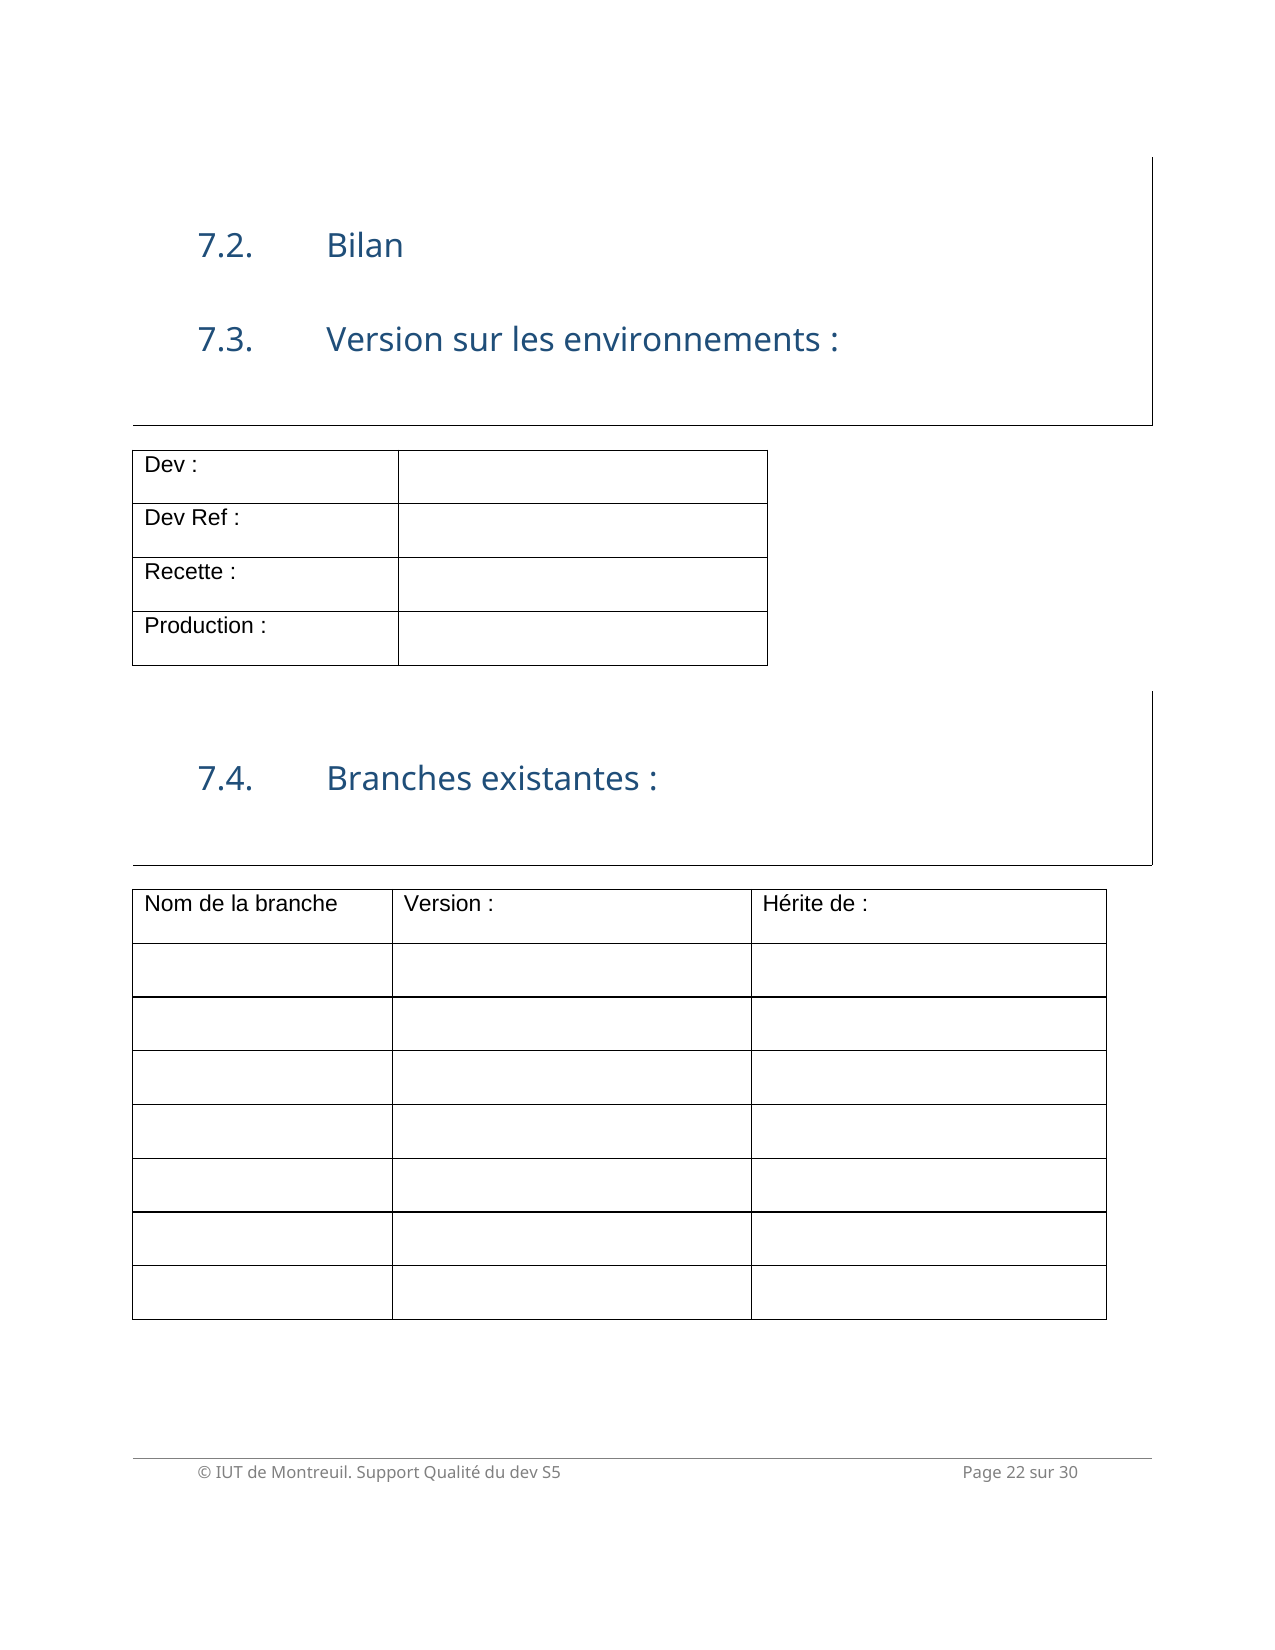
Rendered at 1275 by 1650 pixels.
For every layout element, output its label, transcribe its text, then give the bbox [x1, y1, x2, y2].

table_cell [399, 558, 767, 611]
table_cell [133, 998, 392, 1050]
table_cell [752, 998, 1106, 1050]
table_cell [133, 1105, 392, 1158]
table_cell [133, 944, 392, 996]
table_cell [752, 1159, 1106, 1211]
table_header [399, 451, 767, 503]
table_cell [752, 1105, 1106, 1158]
subtitle Bilan [133, 157, 1152, 251]
table_cell [393, 1266, 751, 1319]
table_header Dev : [133, 451, 398, 503]
table_cell [133, 1213, 392, 1265]
table_cell [393, 998, 751, 1050]
table_cell [399, 504, 767, 557]
table_cell [393, 1105, 751, 1158]
table_cell [393, 1213, 751, 1265]
table_cell [133, 1159, 392, 1211]
table_cell [133, 1266, 392, 1319]
table_cell [752, 1213, 1106, 1265]
table_header Nom de la branche [133, 890, 392, 943]
subtitle Version sur les environnements : [133, 251, 1152, 425]
table_cell [752, 944, 1106, 996]
table_cell [393, 944, 751, 996]
table_cell Dev Ref : [133, 504, 398, 557]
table_cell [393, 1159, 751, 1211]
table_cell [133, 1051, 392, 1104]
table_cell [393, 1051, 751, 1104]
table_cell [399, 612, 767, 664]
subtitle Branches existantes : [133, 691, 1152, 865]
table_cell [752, 1266, 1106, 1319]
table_cell Recette : [133, 558, 398, 611]
table_header Version : [393, 890, 751, 943]
table_cell [752, 1051, 1106, 1104]
table_header Hérite de : [752, 890, 1106, 943]
table_cell Production : [133, 612, 398, 664]
